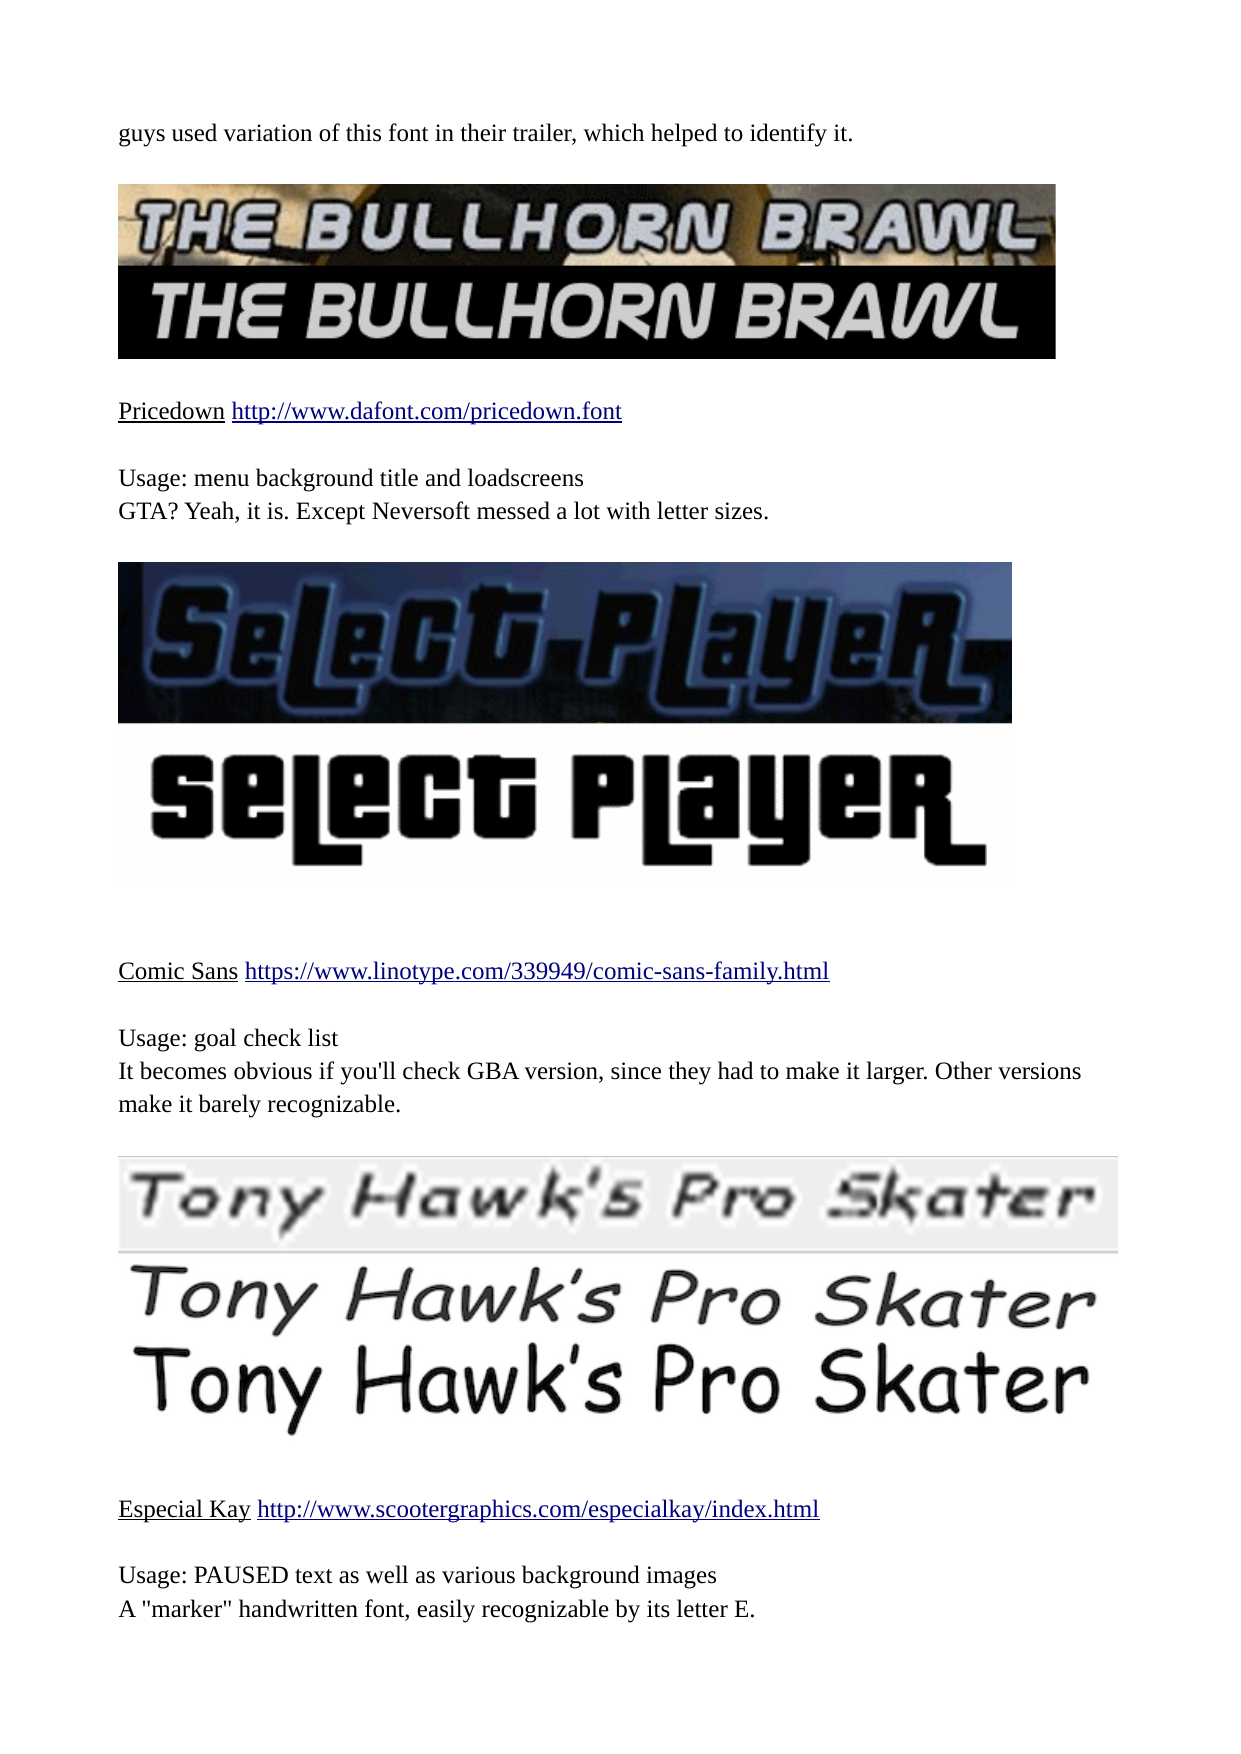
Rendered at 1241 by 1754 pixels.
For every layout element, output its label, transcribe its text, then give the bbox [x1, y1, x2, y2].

text guys used variation of this font in their trailer, which helped to identify it. Pricedown http://www.dafont.com/pricedown.font Usage: menu background title and loadscreens GTA? Yeah, it is. Except Neversoft messed a lot with letter sizes. Comic Sans https://www.linotype.com/339949/comic-sans-family.html Usage: goal check list It becomes obvious if you'll check GBA version, since they had to make it larger. Other versions make it barely recognizable. Especial Kay http://www.scootergraphics.com/especialkay/index.html Usage: PAUSED text as well as various background images A "marker" handwritten font, easily recognizable by its letter E. [118, 118, 1122, 1623]
picture [118, 1156, 1119, 1456]
picture [118, 184, 1056, 359]
picture [118, 562, 1012, 885]
